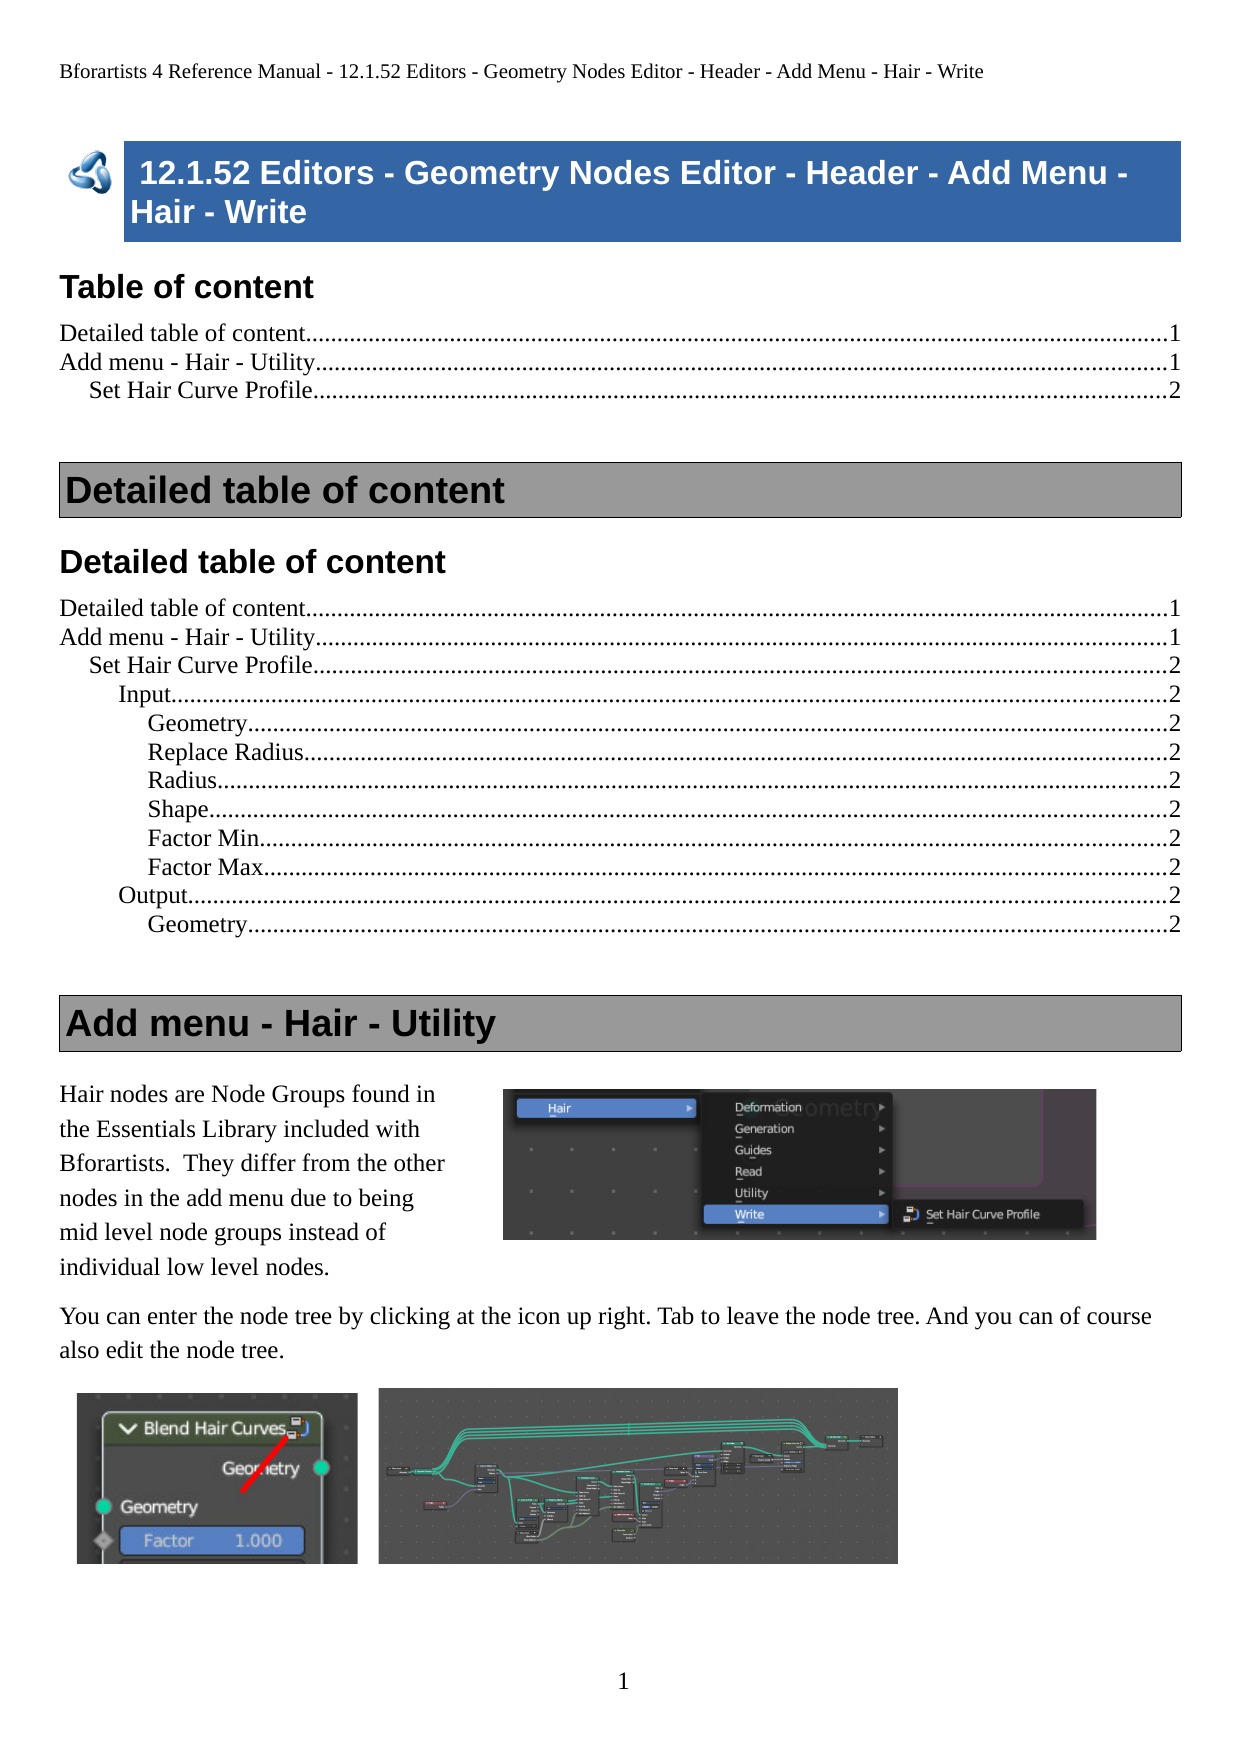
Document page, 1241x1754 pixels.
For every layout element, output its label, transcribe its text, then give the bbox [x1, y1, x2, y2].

table_header Detailed table of content [60, 463, 1181, 517]
text Replace Radius 2 [147, 737, 1181, 765]
text Add menu - Hair - Utility 1 [59, 347, 1181, 375]
text Factor Min 2 [147, 823, 1181, 852]
text Geometry 2 [147, 708, 1181, 737]
subtitle Detailed table of content [59, 542, 1181, 580]
text Add menu - Hair - Utility 1 [59, 622, 1181, 650]
text Detailed table of content 1 [59, 593, 1181, 622]
text Geometry 2 [147, 909, 1181, 938]
picture [503, 1089, 1097, 1240]
text Output 2 [118, 880, 1181, 909]
text Shape 2 [147, 794, 1181, 823]
picture [65, 147, 114, 197]
table_header 12.1.52 Editors - Geometry Nodes Editor - Header - Add Menu - Hair - Write [124, 141, 1181, 242]
text Set Hair Curve Profile 2 [88, 650, 1181, 679]
table_header Add menu - Hair - Utility [60, 996, 1181, 1051]
subtitle Table of content [59, 267, 1181, 305]
picture [378, 1388, 898, 1564]
table_header [59, 141, 124, 242]
text Radius 2 [147, 765, 1181, 794]
text Factor Max 2 [147, 852, 1181, 880]
picture [76, 1393, 358, 1564]
text Hair nodes are Node Groups found in the Essentials Library included with Bforartists. They differ from the other nodes in the add menu due to being mid level node groups instead of individual low level nodes. [59, 1079, 1181, 1281]
text Input 2 [118, 679, 1181, 708]
text You can enter the node tree by clicking at the icon up right. Tab to leave the node tree. And you can of course also edit the node tree. [59, 1301, 1181, 1364]
text Set Hair Curve Profile 2 [88, 375, 1181, 404]
text Detailed table of content 1 [59, 318, 1181, 347]
